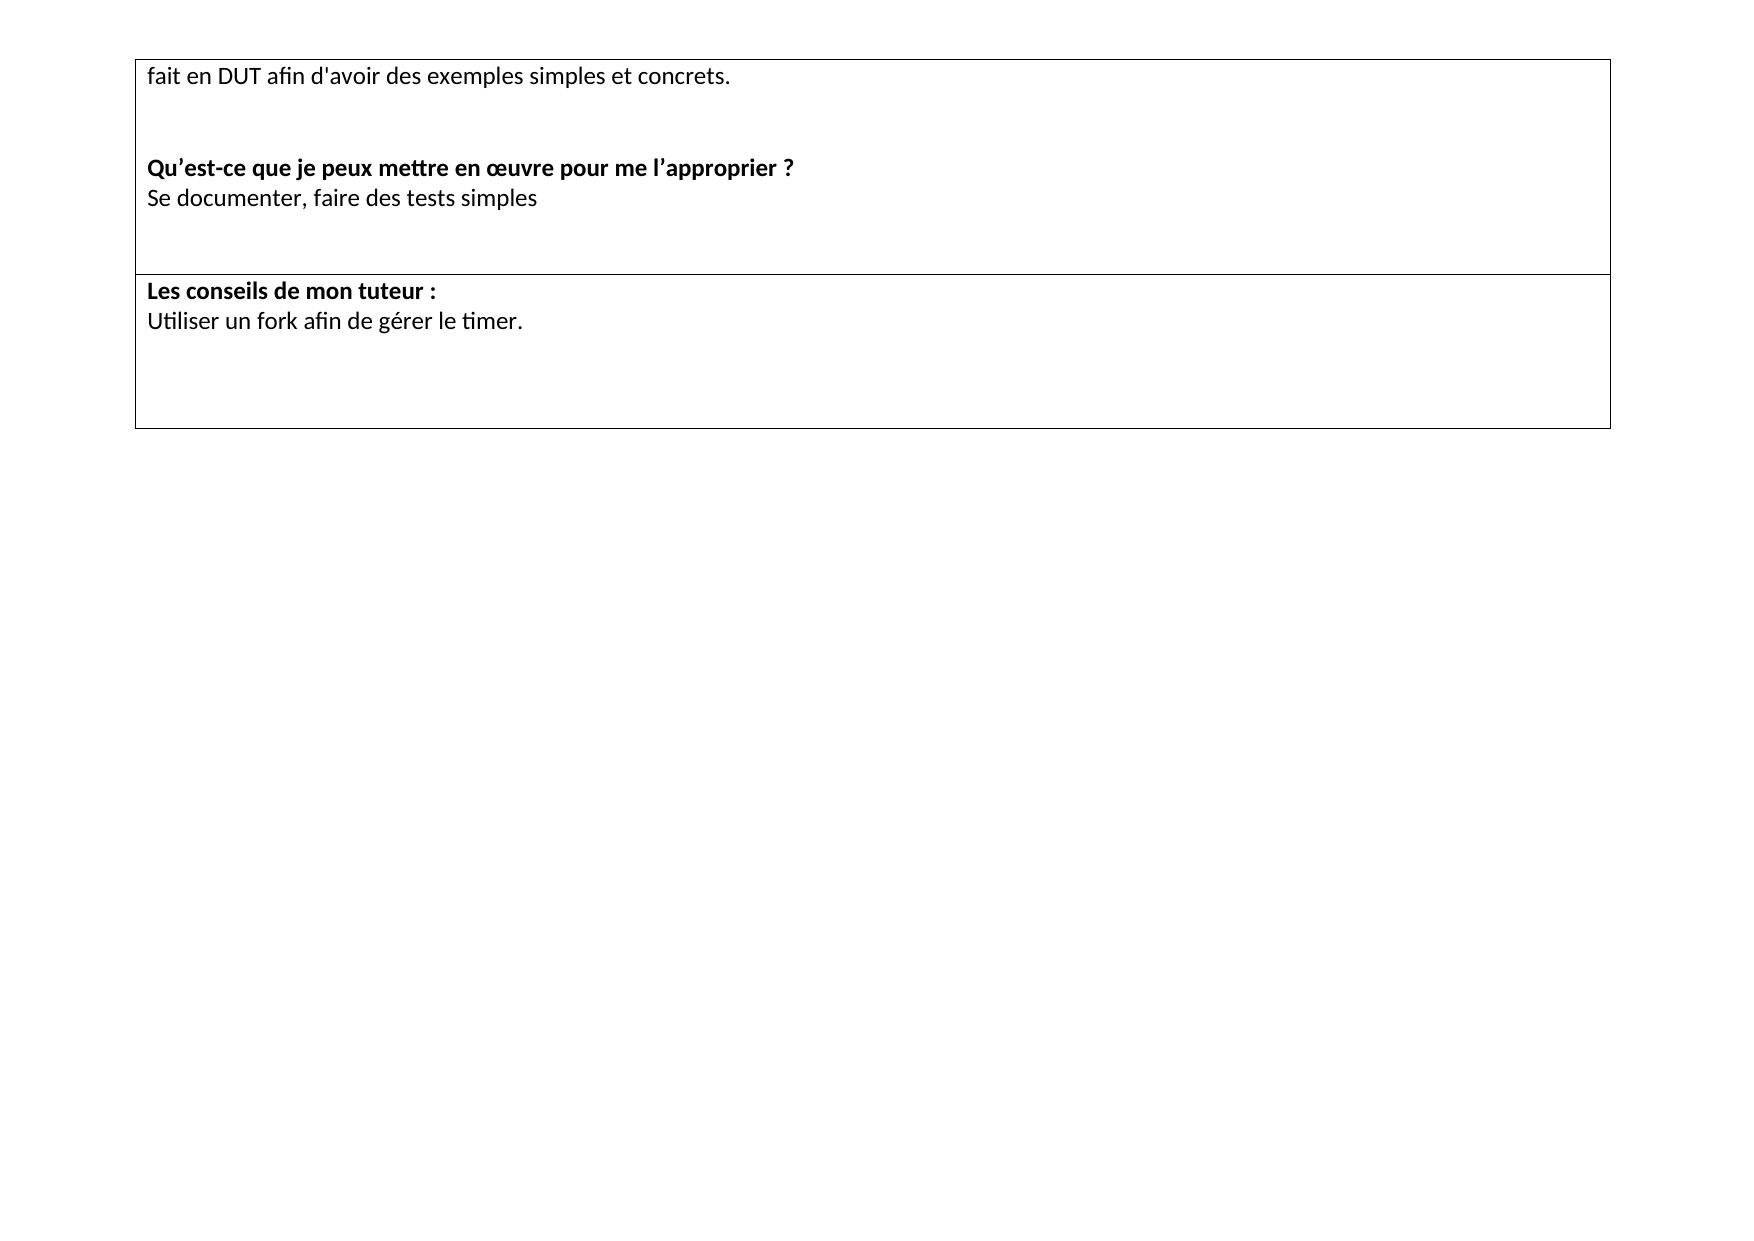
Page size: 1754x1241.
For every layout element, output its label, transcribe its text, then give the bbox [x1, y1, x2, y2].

table_cell fait en DUT afin d'avoir des exemples simples et concrets. Qu’est-ce que je peux mettre en œuvre pour me l’approprier ? Se documenter, faire des tests simples [136, 60, 1610, 274]
table_cell Les conseils de mon tuteur : Utiliser un fork afin de gérer le timer. [136, 275, 1610, 427]
